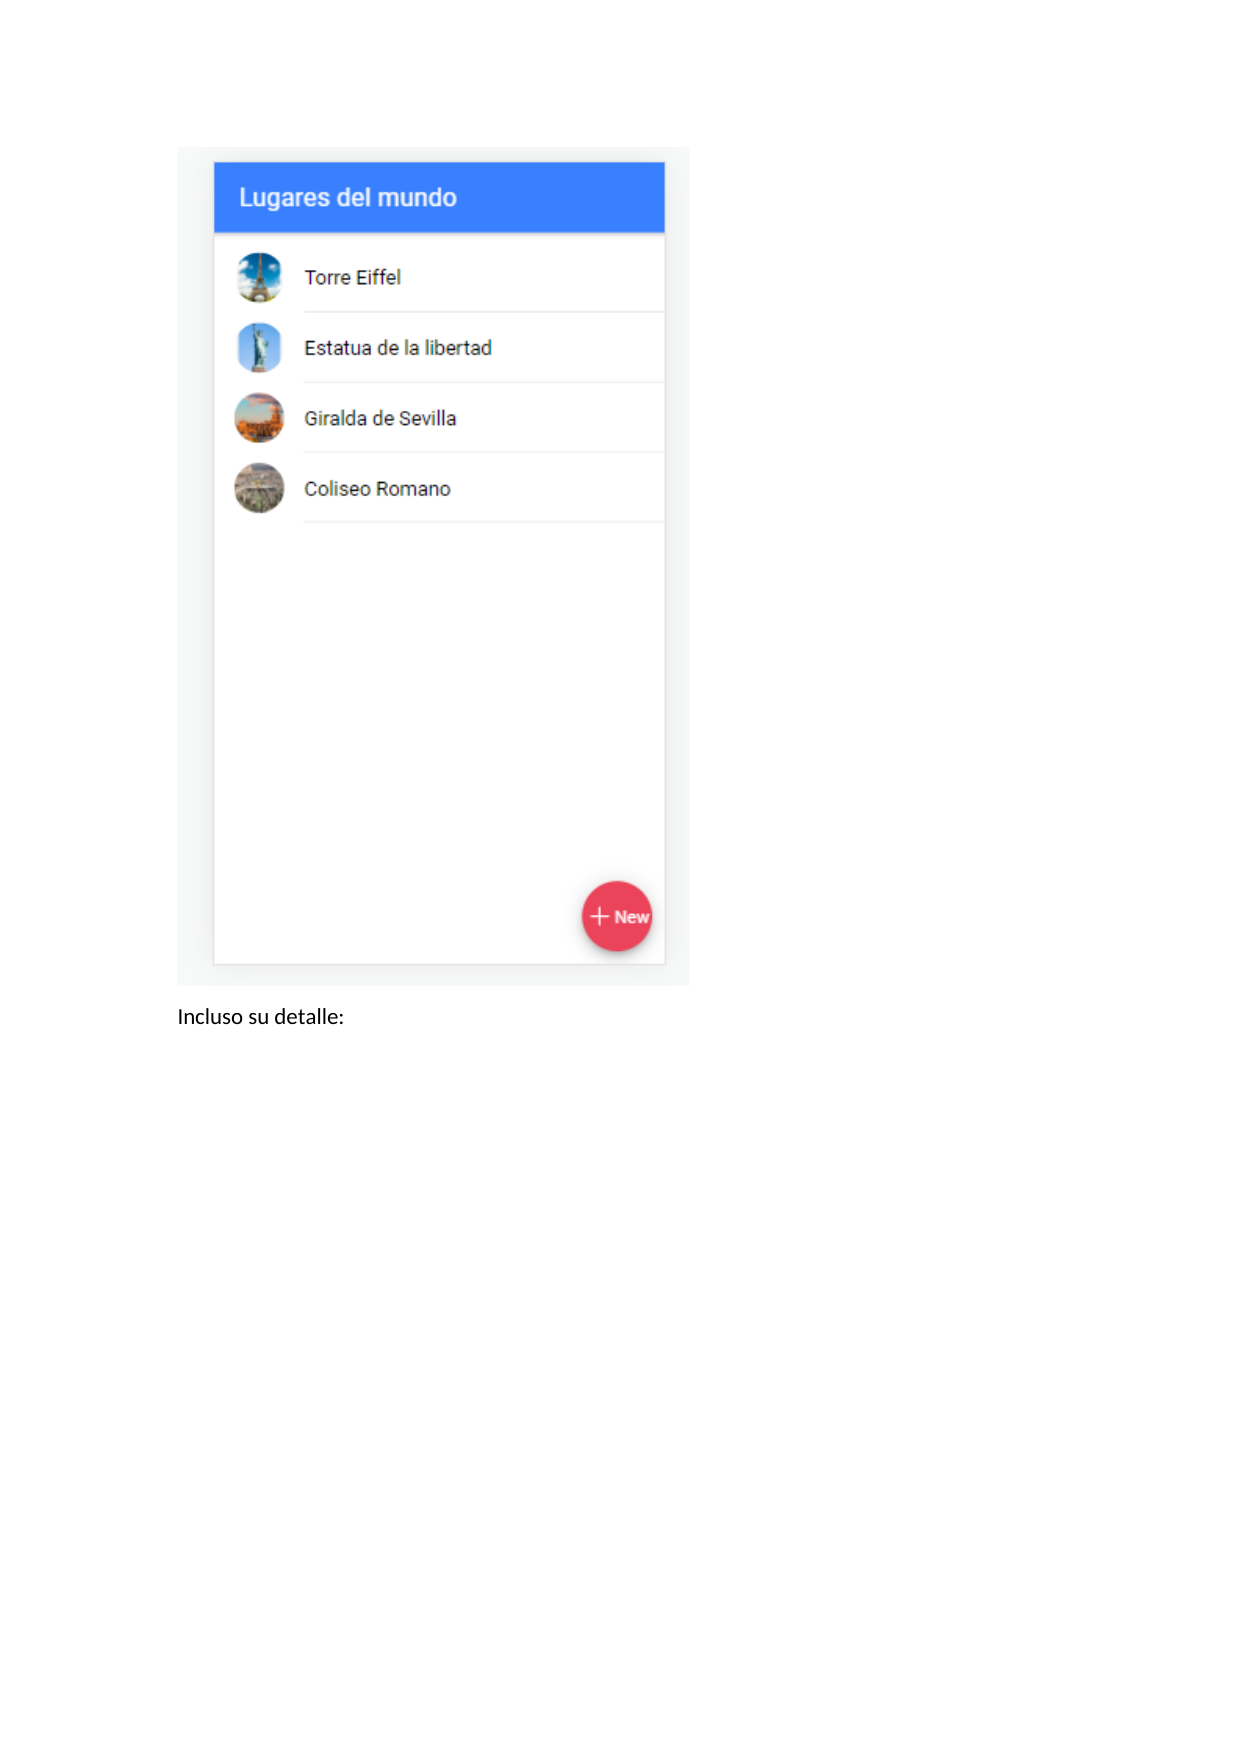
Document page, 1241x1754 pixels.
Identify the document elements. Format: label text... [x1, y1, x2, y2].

text Incluso su detalle: [177, 1002, 1063, 1030]
